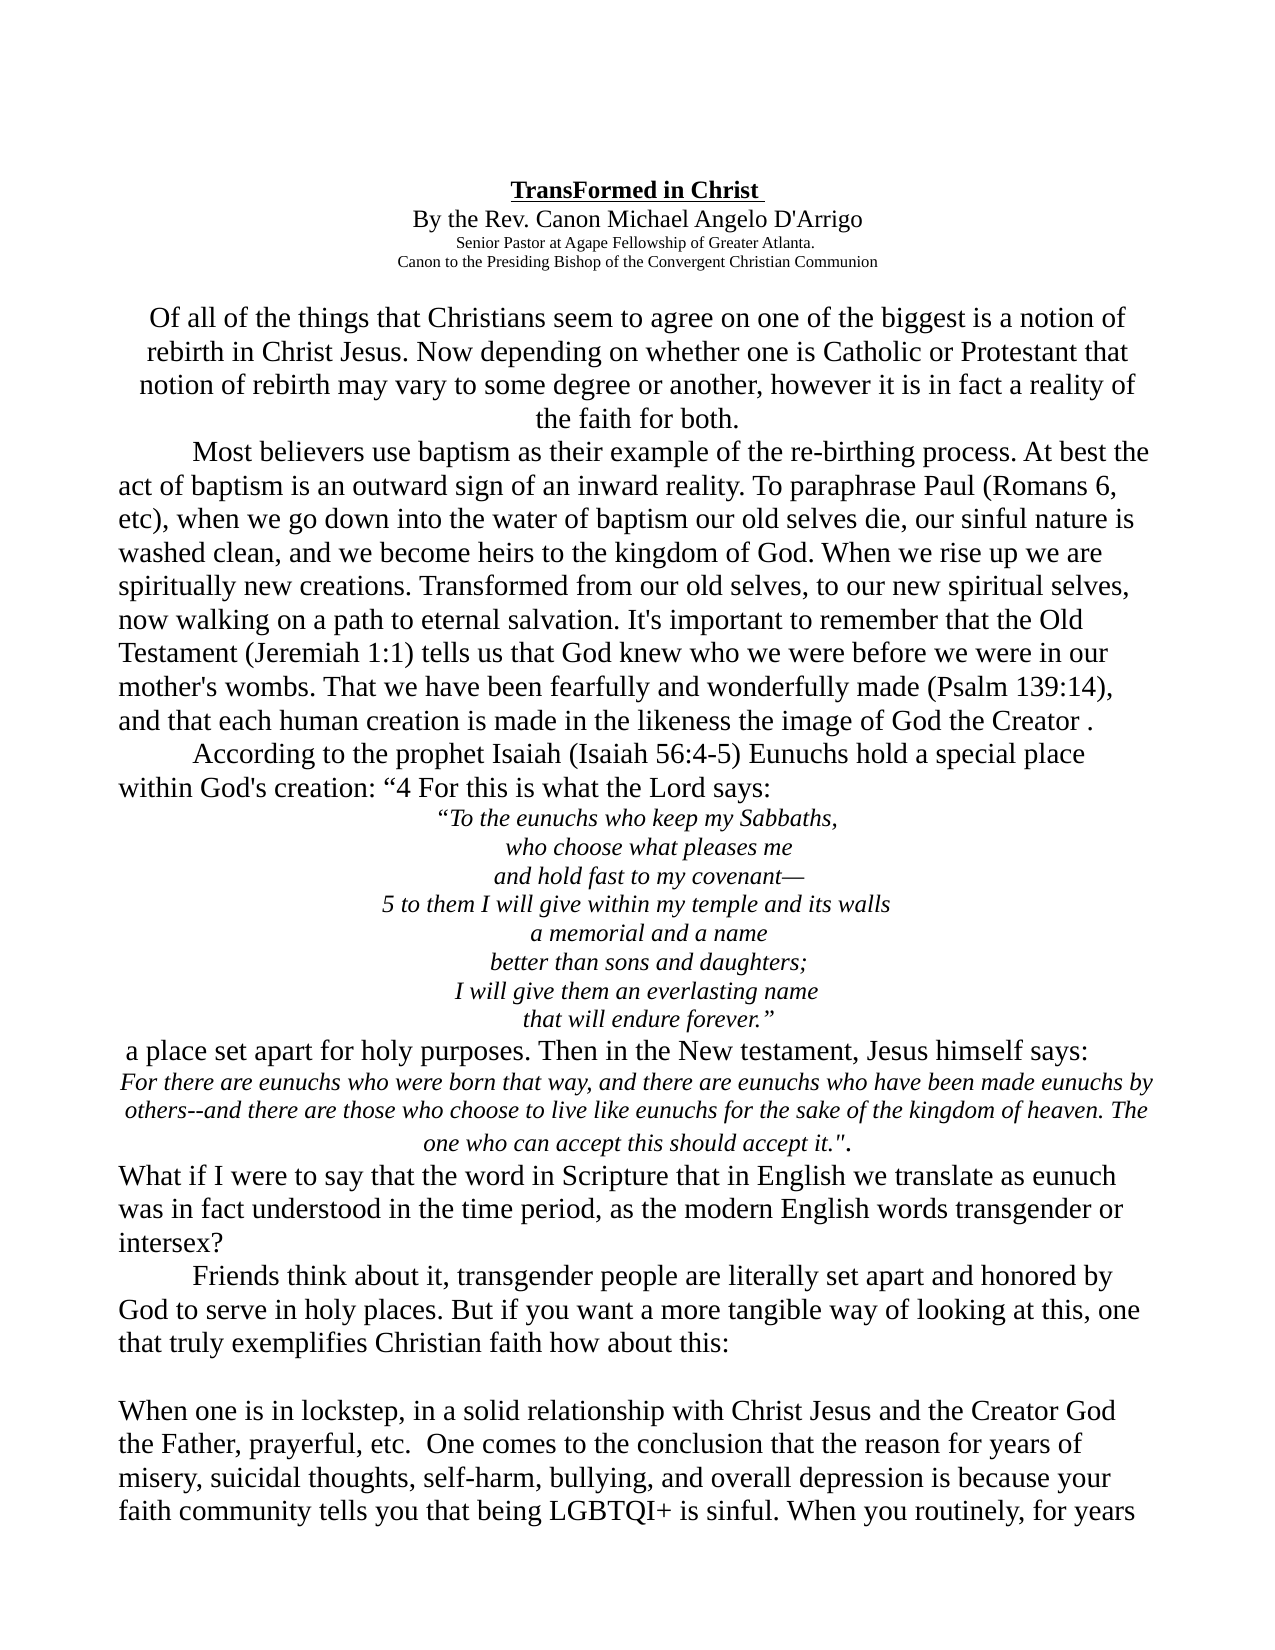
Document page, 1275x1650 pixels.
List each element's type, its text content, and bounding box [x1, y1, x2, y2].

text What if I were to say that the word in Scripture that in English we translate as eunuch was in fact understood in the time period, as the modern English words transgender or intersex? [118, 1158, 1157, 1258]
text Canon to the Presiding Bishop of the Convergent Christian Communion [118, 252, 1157, 271]
text Most believers use baptism as their example of the re-birthing process. At best the act of baptism is an outward sign of an inward reality. To paraphrase Paul (Romans 6, etc), when we go down into the water of baptism our old selves die, our sinful nature is washed clean, and we become heirs to the kingdom of God. When we rise up we are spiritually new creations. Transformed from our old selves, to our new spiritual selves, now walking on a path to eternal salvation. It's important to remember that the Old Testament (Jeremiah 1:1) tells us that God knew who we were before we were in our mother's wombs. That we have been fearfully and wonderfully made (Psalm 139:14), and that each human creation is made in the likeness the image of God the Creator . [118, 434, 1157, 736]
text that will endure forever.” [118, 1004, 1157, 1033]
text For there are eunuchs who were born that way, and there are eunuchs who have been made eunuchs by others--and there are those who choose to live like eunuchs for the sake of the kingdom of heaven. The one who can accept this should accept it.". [118, 1067, 1157, 1158]
text “To the eunuchs who keep my Sabbaths, [118, 803, 1157, 832]
text Senior Pastor at Agape Fellowship of Greater Atlanta. [118, 233, 1157, 252]
text Of all of the things that Christians seem to agree on one of the biggest is a notion of rebirth in Christ Jesus. Now depending on whether one is Catholic or Protestant that notion of rebirth may vary to some degree or another, however it is in fact a reality of the faith for both. [118, 300, 1157, 434]
text I will give them an everlasting name [118, 976, 1157, 1004]
text a memorial and a name [118, 918, 1157, 947]
text and hold fast to my covenant— [118, 861, 1157, 889]
text 5 to them I will give within my temple and its walls [118, 889, 1157, 918]
text According to the prophet Isaiah (Isaiah 56:4-5) Eunuchs hold a special place within God's creation: “4 For this is what the Lord says: [118, 736, 1157, 803]
text When one is in lockstep, in a solid relationship with Christ Jesus and the Creator God the Father, prayerful, etc. One comes to the conclusion that the reason for years of misery, suicidal thoughts, self-harm, bullying, and overall depression is because your faith community tells you that being LGBTQI+ is sinful. When you routinely, for years [118, 1393, 1157, 1527]
text who choose what pleases me [118, 832, 1157, 861]
text Friends think about it, transgender people are literally set apart and honored by God to serve in holy places. But if you want a more tangible way of looking at this, one that truly exemplifies Christian faith how about this: [118, 1258, 1157, 1359]
text better than sons and daughters; [118, 947, 1157, 976]
text a place set apart for holy purposes. Then in the New testament, Jesus himself says: [118, 1033, 1157, 1067]
text TransFormed in Christ [118, 176, 1157, 204]
text By the Rev. Canon Michael Angelo D'Arrigo [118, 204, 1157, 233]
